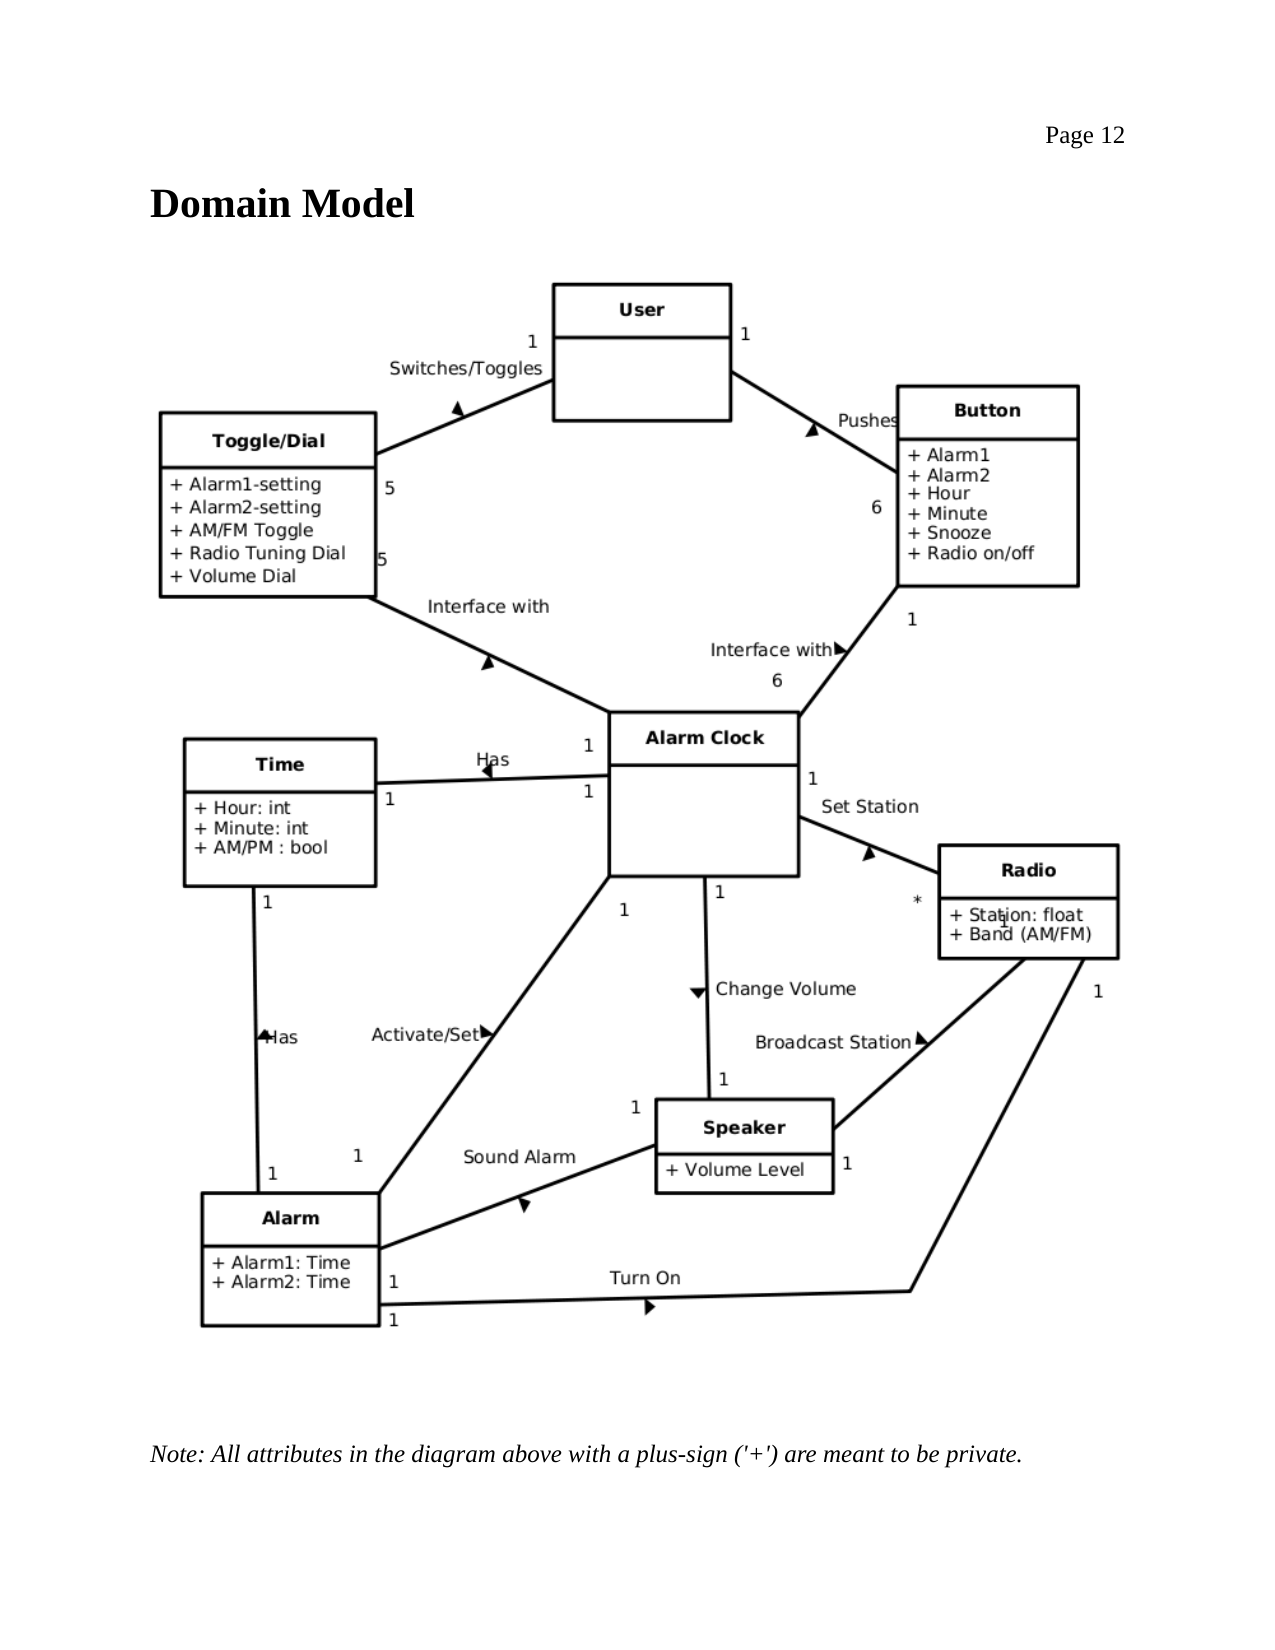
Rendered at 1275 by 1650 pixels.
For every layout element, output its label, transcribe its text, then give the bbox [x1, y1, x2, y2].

picture [150, 274, 1125, 1334]
subtitle Domain Model [150, 179, 1125, 227]
text Note: All attributes in the diagram above with a plus-sign ('+') are meant to be private. [150, 1439, 1125, 1468]
